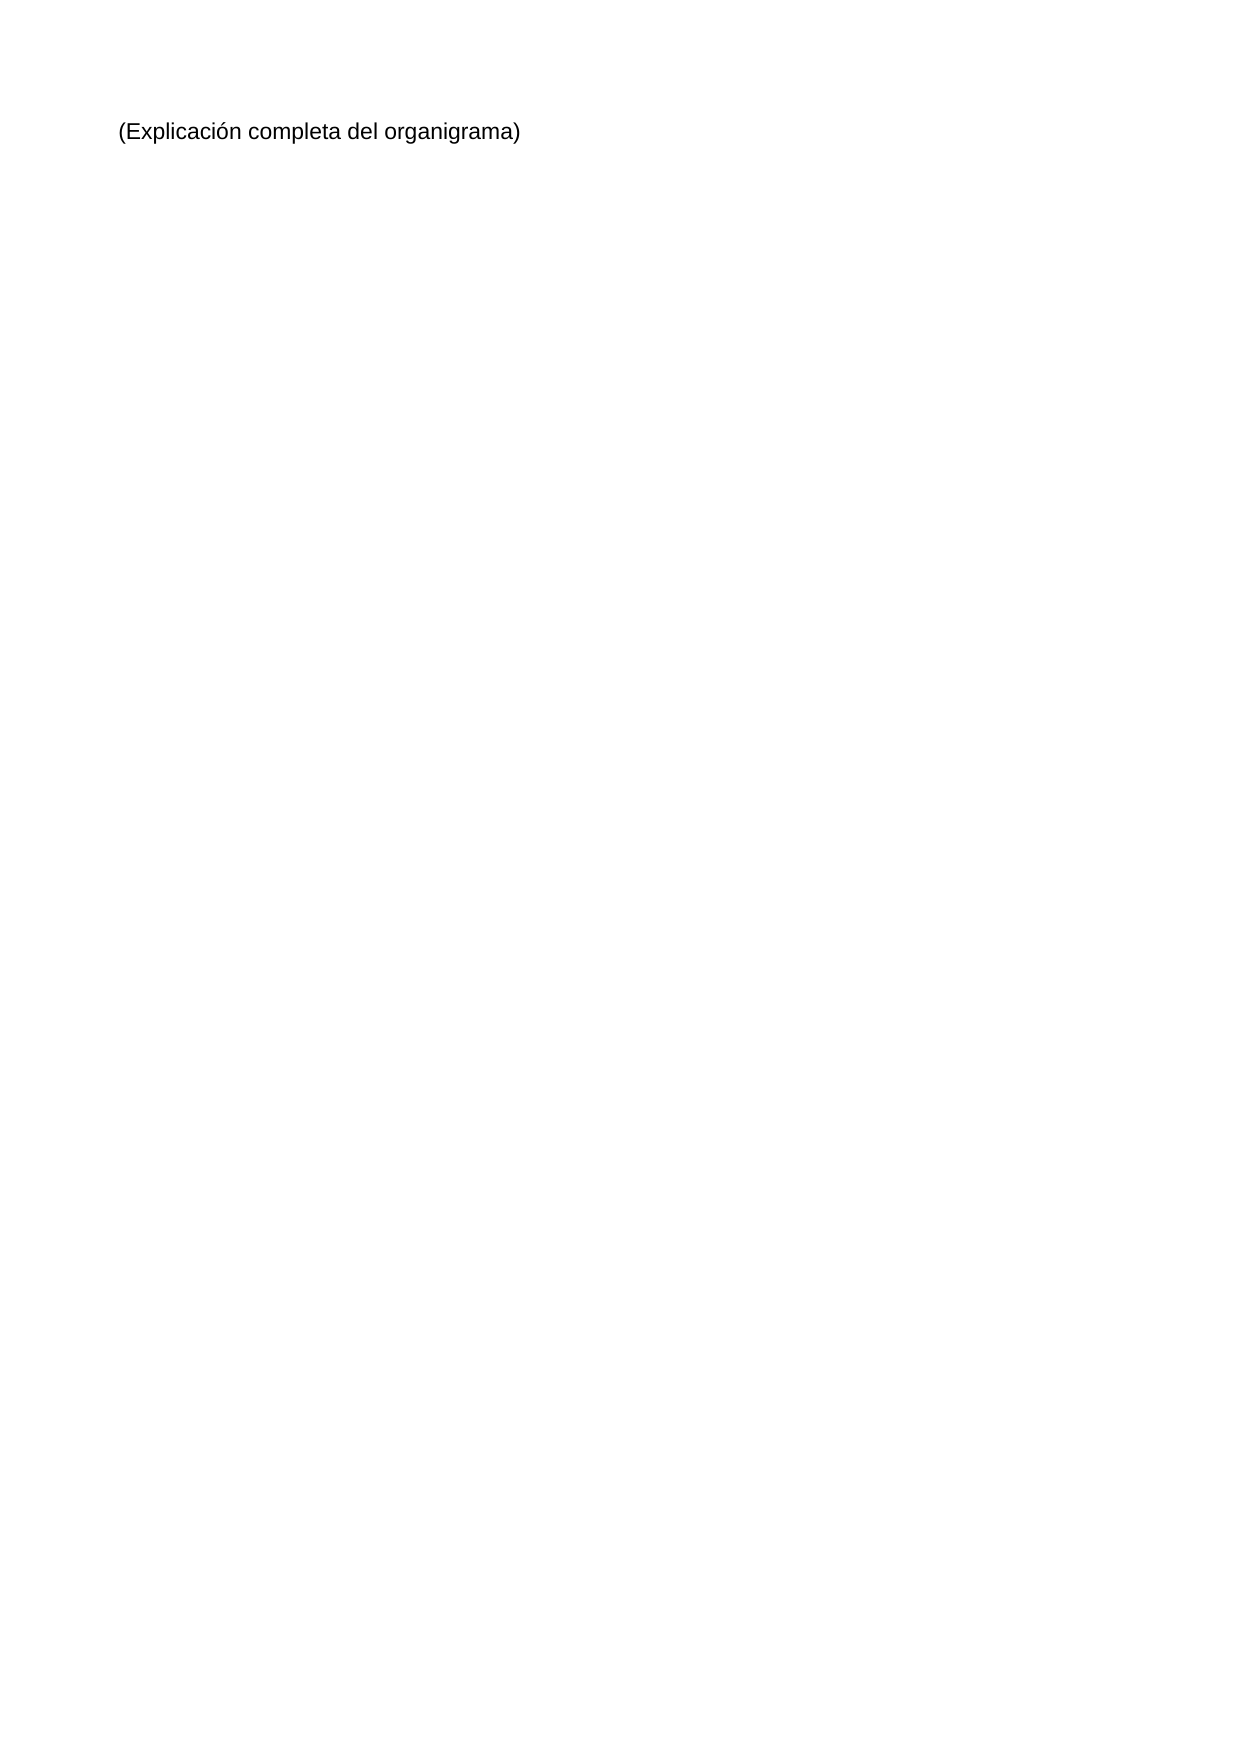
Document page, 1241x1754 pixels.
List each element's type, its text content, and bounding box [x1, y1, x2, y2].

text (Explicación completa del organigrama) [118, 118, 1122, 144]
